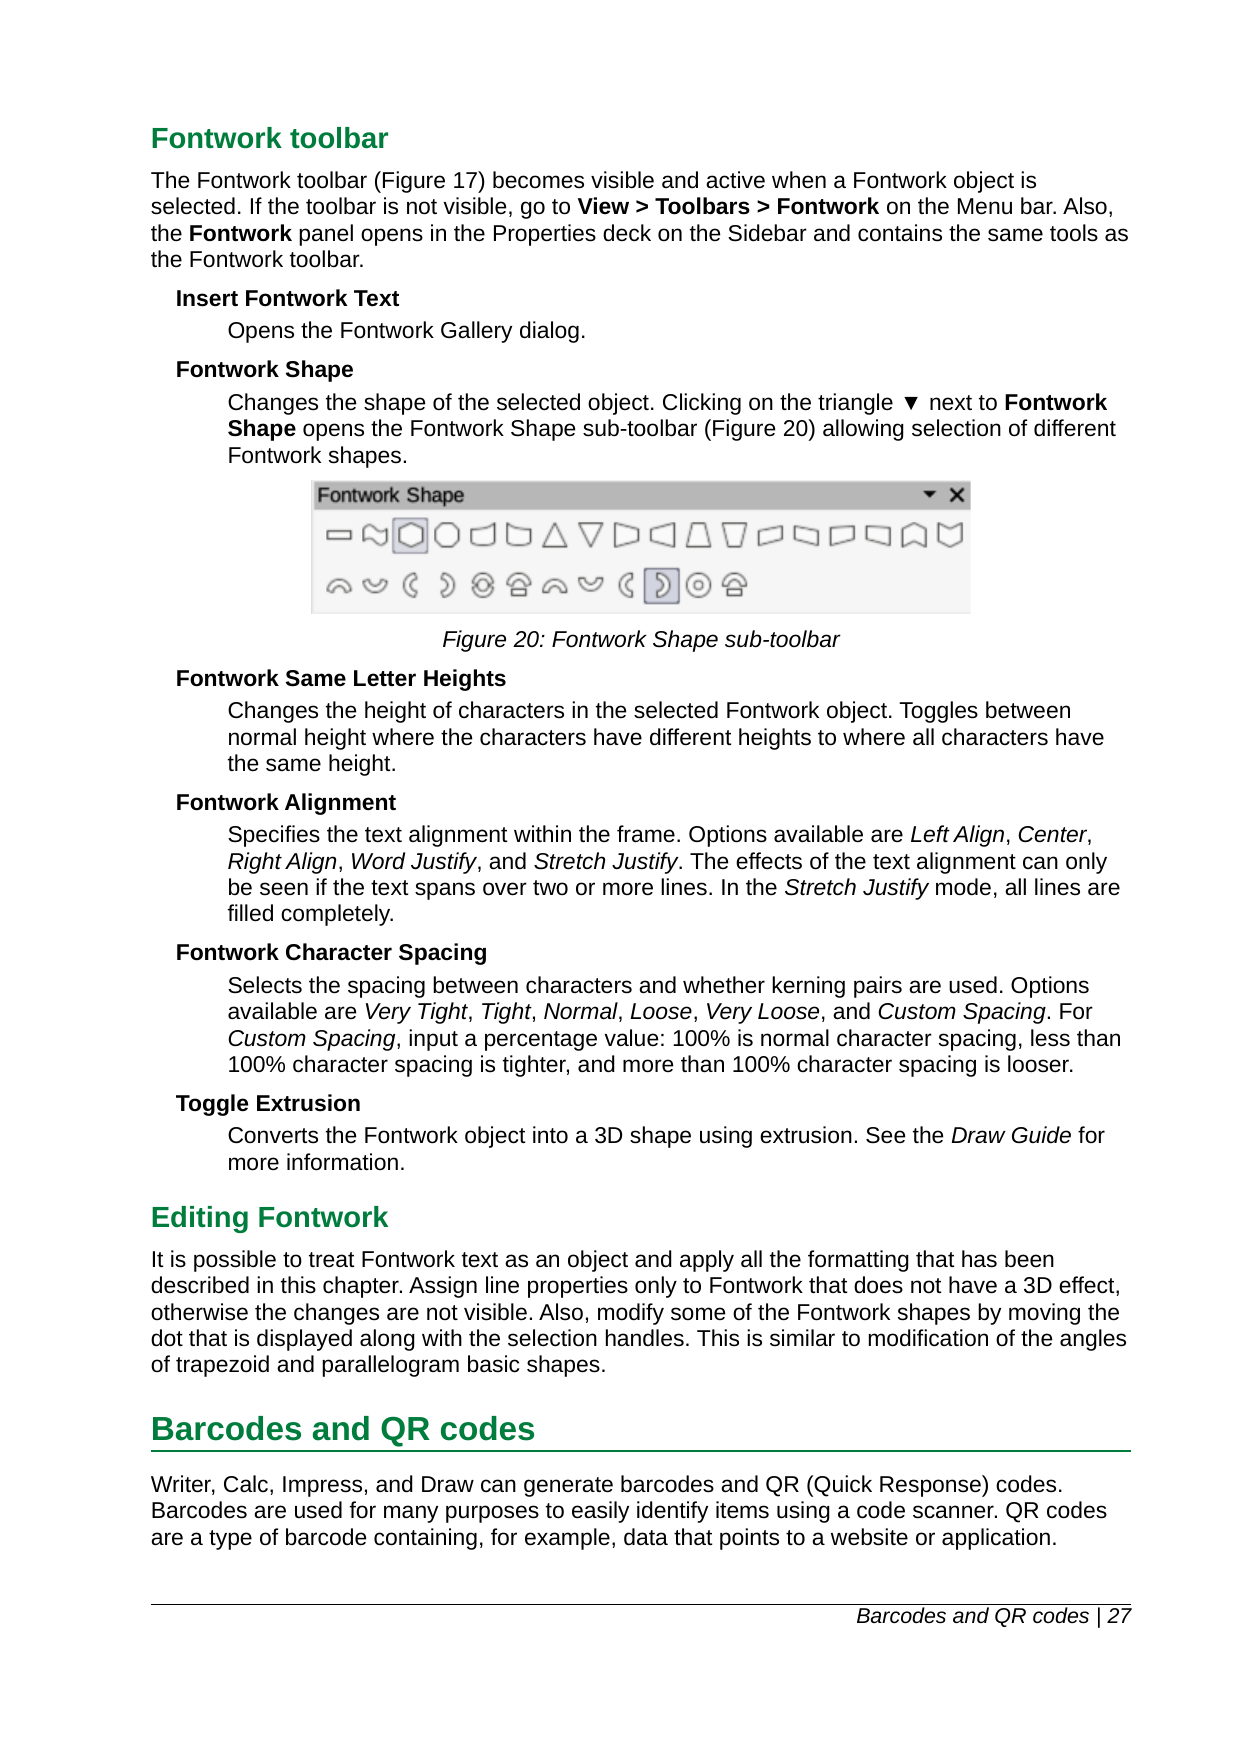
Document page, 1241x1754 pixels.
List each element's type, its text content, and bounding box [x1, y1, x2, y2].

text Insert Fontwork Text [176, 285, 1131, 311]
subtitle Editing Fontwork [151, 1200, 1131, 1233]
text Fontwork Shape [176, 356, 1131, 383]
text Specifies the text alignment within the frame. Options available are Left Align, Center, Right Align, Word Justify, and Stretch Justify. The effects of the text alignment can only be seen if the text spans over two or more lines. In the Stretch Justify mode, all lines are filled completely. [227, 821, 1131, 927]
text Opens the Fontwork Gallery dialog. [227, 317, 1131, 344]
text Fontwork Character Spacing [176, 939, 1131, 966]
text Changes the height of characters in the selected Fontwork object. Toggles between normal height where the characters have different heights to where all characters have the same height. [227, 697, 1131, 776]
text Fontwork Same Letter Heights [176, 664, 1131, 691]
text Toggle Extrusion [176, 1090, 1131, 1116]
text Writer, Calc, Impress, and Draw can generate barcodes and QR (Quick Response) codes. Barcodes are used for many purposes to easily identify items using a code scanner. QR codes are a type of barcode containing, for example, data that points to a website or application. [151, 1471, 1131, 1550]
text Fontwork Alignment [176, 789, 1131, 815]
text Changes the shape of the selected object. Clicking on the triangle ▼ next to Fontwork Shape opens the Fontwork Shape sub-toolbar (Figure 20) allowing selection of different Fontwork shapes. [227, 389, 1131, 468]
picture [311, 480, 971, 614]
subtitle Fontwork toolbar [151, 121, 1131, 154]
text Figure 20: Fontwork Shape sub-toolbar [311, 626, 971, 652]
text It is possible to treat Fontwork text as an object and apply all the formatting that has been described in this chapter. Assign line properties only to Fontwork that does not have a 3D effect, otherwise the changes are not visible. Also, modify some of the Fontwork shapes by moving the dot that is displayed along with the selection handles. This is similar to modification of the angles of trapezoid and parallelogram basic shapes. [151, 1246, 1131, 1378]
text Selects the spacing between characters and whether kerning pairs are used. Options available are Very Tight, Tight, Normal, Loose, Very Loose, and Custom Spacing. For Custom Spacing, input a percentage value: 100% is normal character spacing, less than 100% character spacing is tighter, and more than 100% character spacing is looser. [227, 972, 1131, 1077]
subtitle Barcodes and QR codes [151, 1409, 1131, 1450]
list The Fontwork toolbar (Figure 17) becomes visible and active when a Fontwork object is selected. If the toolbar is not visible, go to View > Toolbars > Fontwork on the Menu bar. Also, the Fontwork panel opens in the Properties deck on the Sidebar and contains the same tools as the Fontwork toolbar. [151, 167, 1131, 272]
text Converts the Fontwork object into a 3D shape using extrusion. See the Draw Guide for more information. [227, 1122, 1131, 1175]
